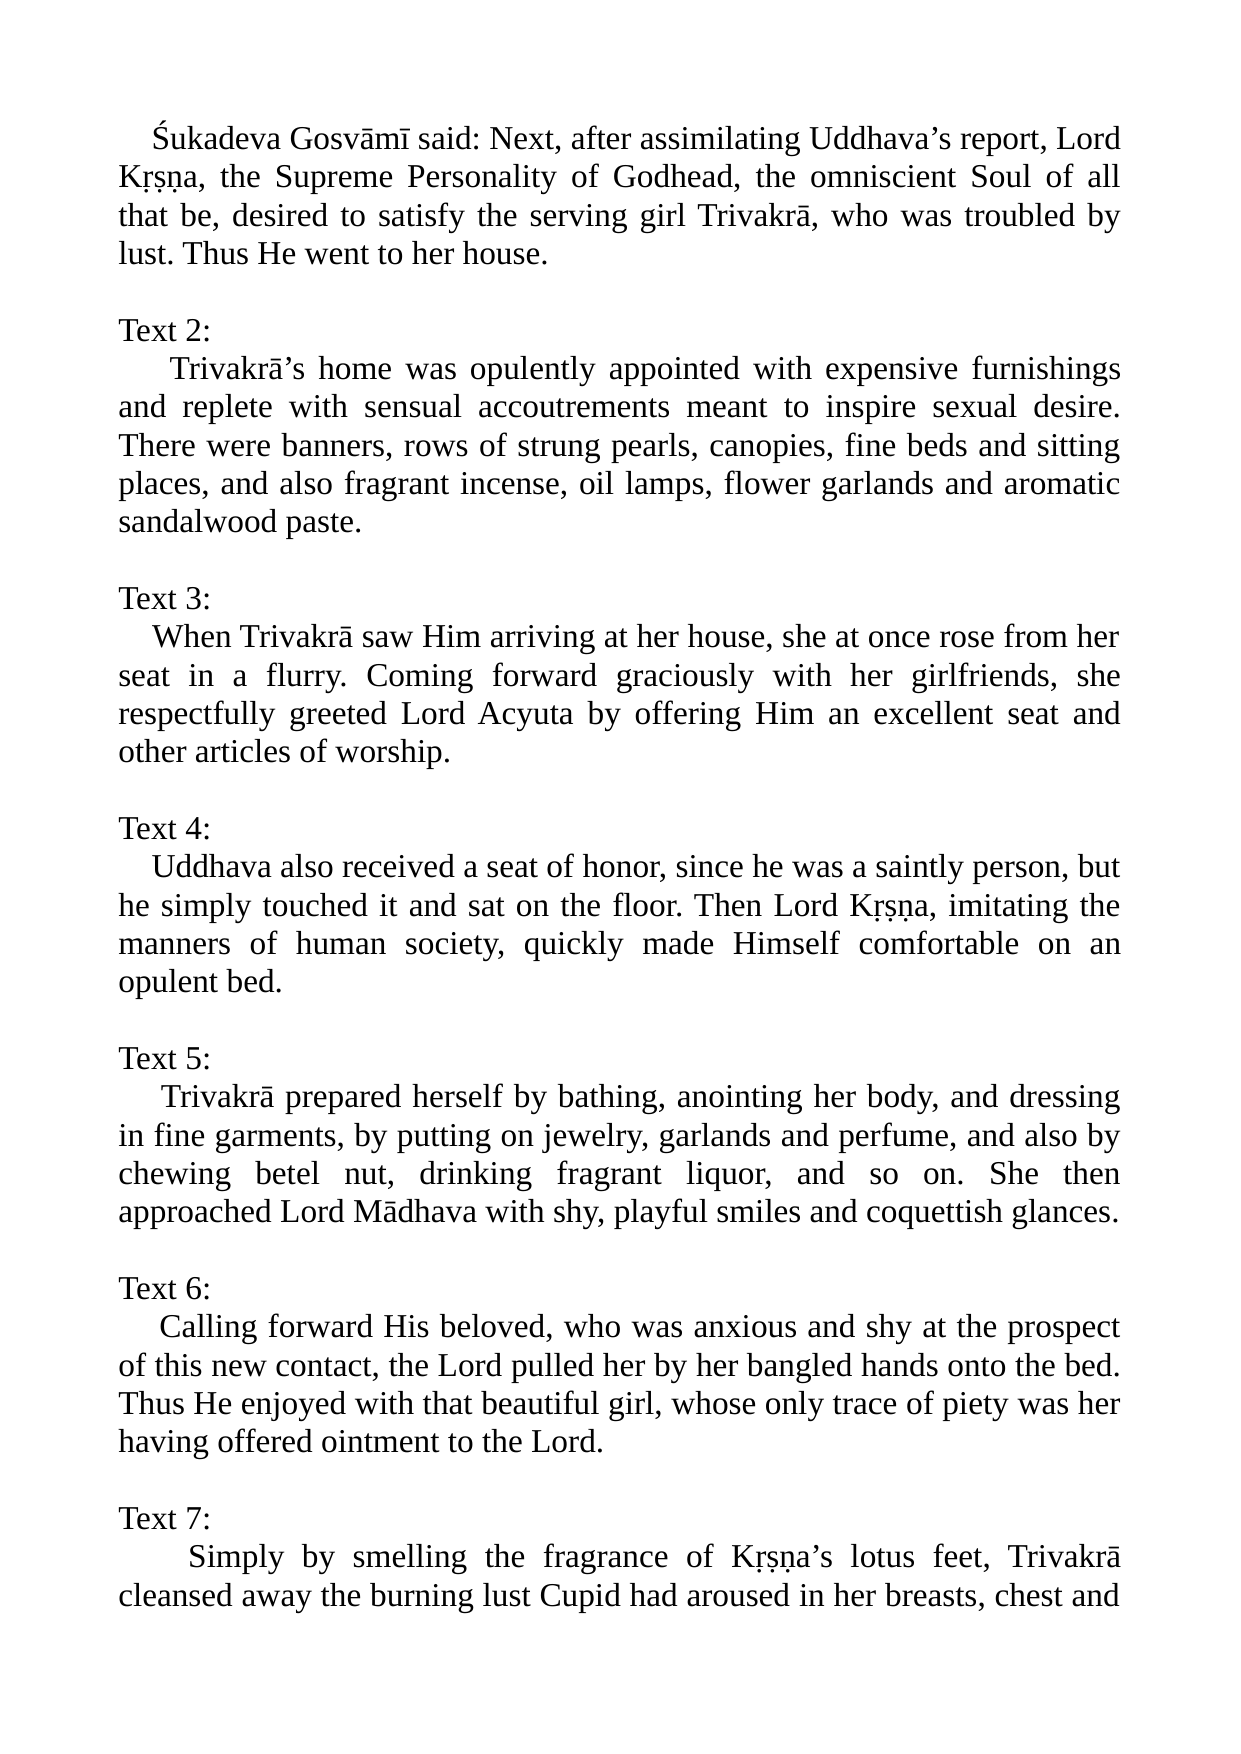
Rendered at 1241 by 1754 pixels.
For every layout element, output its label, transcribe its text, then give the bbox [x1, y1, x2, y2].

text Text 7: [118, 1498, 1122, 1536]
text When Trivakrā saw Him arriving at her house, she at once rose from her seat in a flurry. Coming forward graciously with her girlfriends, she respectfully greeted Lord Acyuta by offering Him an excellent seat and other articles of worship. [118, 616, 1122, 770]
text Text 5: [118, 1038, 1122, 1076]
text Text 2: [118, 310, 1122, 348]
text Text 4: [118, 808, 1122, 846]
text Text 6: [118, 1268, 1122, 1306]
text Śukadeva Gosvāmī said: Next, after assimilating Uddhava’s report, Lord Kṛṣṇa, the Supreme Personality of Godhead, the omniscient Soul of all that be, desired to satisfy the serving girl Trivakrā, who was troubled by lust. Thus He went to her house. [118, 118, 1122, 271]
text Calling forward His beloved, who was anxious and shy at the prospect of this new contact, the Lord pulled her by her bangled hands onto the bed. Thus He enjoyed with that beautiful girl, whose only trace of piety was her having offered ointment to the Lord. [118, 1306, 1122, 1460]
text Text 3: [118, 578, 1122, 616]
text Trivakrā prepared herself by bathing, anointing her body, and dressing in fine garments, by putting on jewelry, garlands and perfume, and also by chewing betel nut, drinking fragrant liquor, and so on. She then approached Lord Mādhava with shy, playful smiles and coquettish glances. [118, 1076, 1122, 1230]
text Trivakrā’s home was opulently appointed with expensive furnishings and replete with sensual accoutrements meant to inspire sexual desire. There were banners, rows of strung pearls, canopies, fine beds and sitting places, and also fragrant incense, oil lamps, flower garlands and aromatic sandalwood paste. [118, 348, 1122, 540]
text Simply by smelling the fragrance of Kṛṣṇa’s lotus feet, Trivakrā cleansed away the burning lust Cupid had aroused in her breasts, chest and [118, 1536, 1122, 1613]
text Uddhava also received a seat of honor, since he was a saintly person, but he simply touched it and sat on the floor. Then Lord Kṛṣṇa, imitating the manners of human society, quickly made Himself comfortable on an opulent bed. [118, 846, 1122, 1000]
